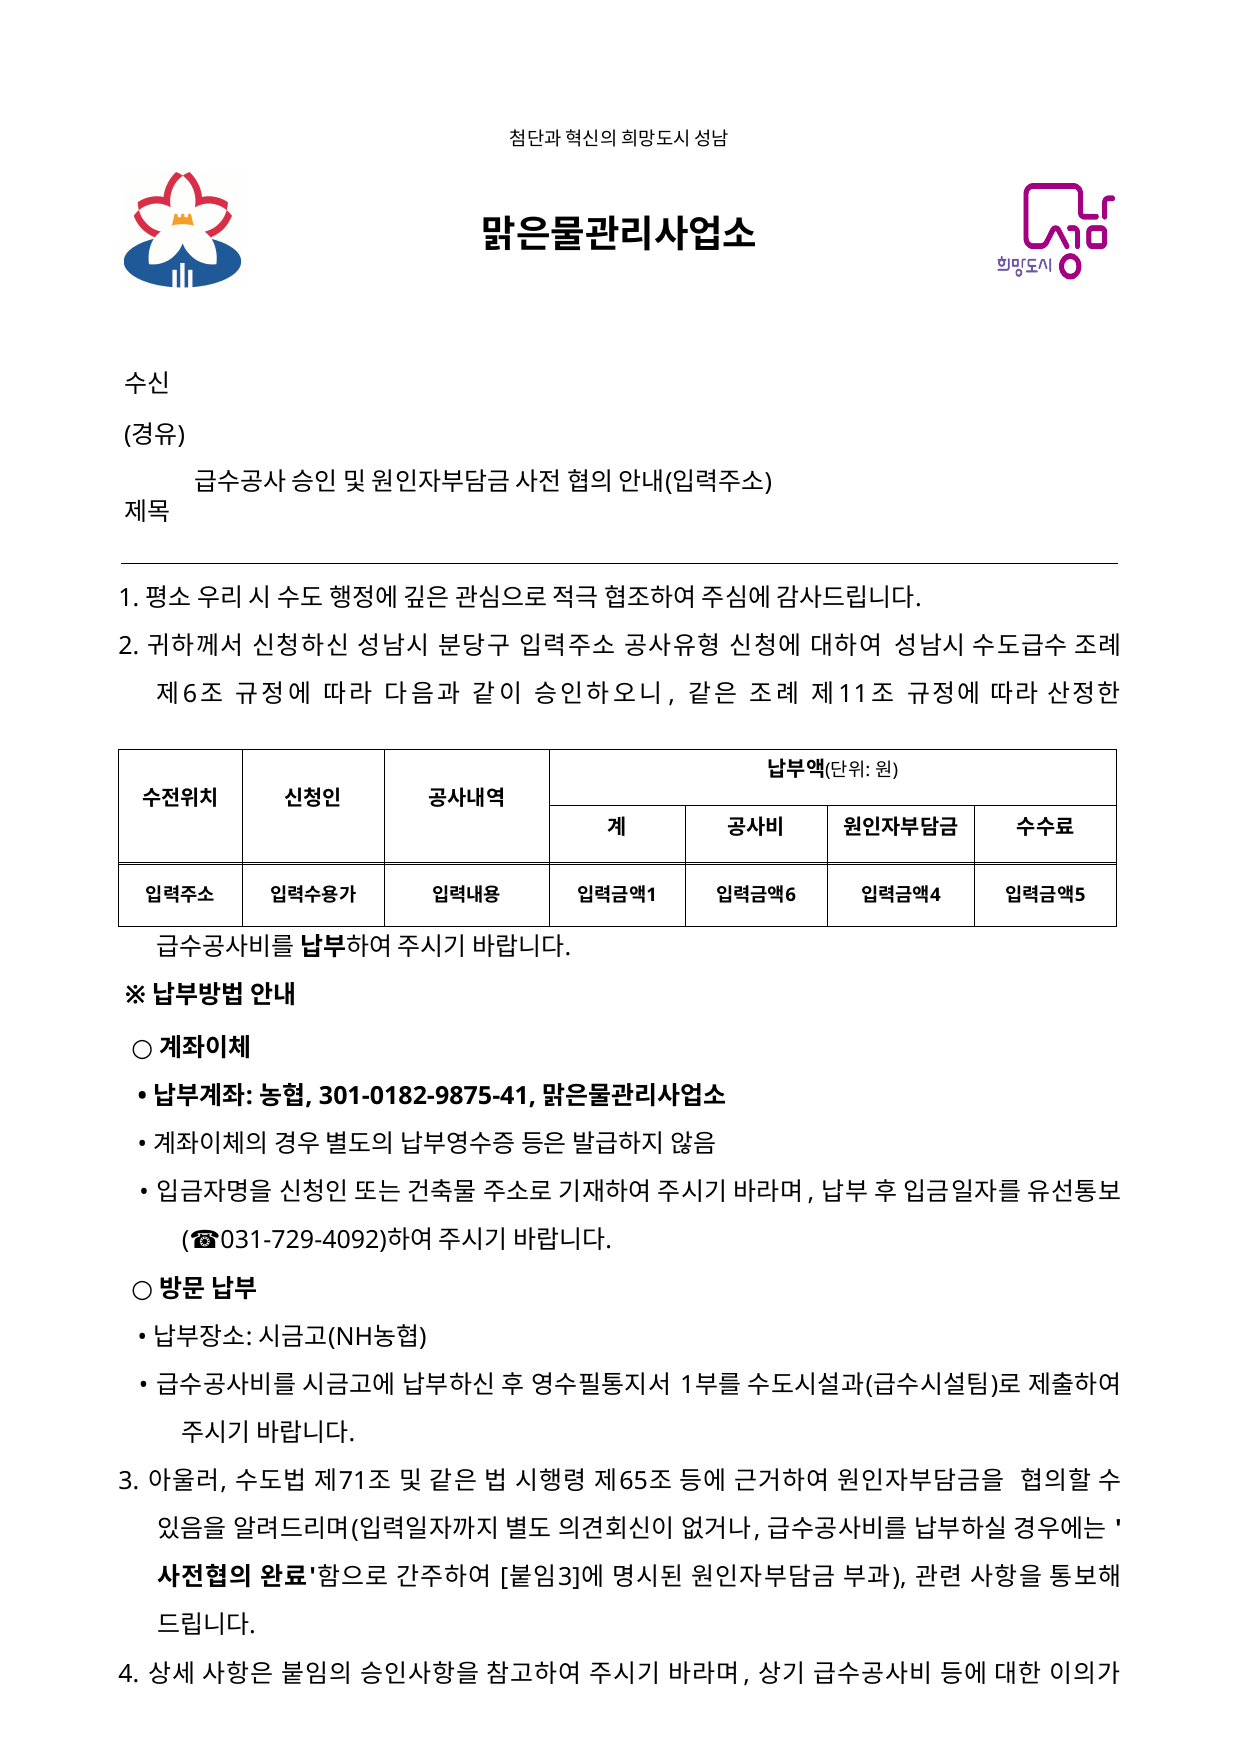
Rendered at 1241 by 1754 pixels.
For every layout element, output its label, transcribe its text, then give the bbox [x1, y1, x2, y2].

text • 계좌이체의 경우 별도의 납부영수증 등은 발급하지 않음 [118, 1124, 1122, 1160]
text • 납부계좌: 농협, 301-0182-9875-41, 맑은물관리사업소 [118, 1076, 1122, 1112]
table_cell 수수료 [975, 806, 1116, 862]
table_cell [995, 169, 1118, 307]
table_cell 입력금액1 [550, 865, 685, 926]
text • 입금자명을 신청인 또는 건축물 주소로 기재하여 주시기 바라며, 납부 후 입금일자를 유선통보(☎031-729-4092)하여 주시기 바랍니다. [118, 1172, 1122, 1256]
table_cell 입력금액6 [686, 865, 827, 926]
table_cell (경유) [121, 408, 203, 459]
table_cell 입력내용 [385, 865, 549, 926]
text 4. 상세 사항은 붙임의 승인사항을 참고하여 주시기 바라며, 상기 급수공사비 등에 대한 이의가 [118, 1653, 1122, 1689]
table_cell 입력금액4 [828, 865, 974, 926]
text ※ 납부방법 안내 [118, 975, 1122, 1011]
table_cell 제목 [121, 459, 191, 563]
table_cell 급수공사 승인 및 원인자부담금 사전 협의 안내(입력주소) [191, 459, 1118, 563]
table_cell 입력금액5 [975, 865, 1116, 926]
table_header 신청인 [243, 750, 384, 862]
table_header 공사내역 [385, 750, 549, 862]
table_cell 수신 [121, 358, 191, 408]
text • 납부장소: 시금고(NH농협) [118, 1316, 1122, 1352]
table_cell [121, 169, 244, 307]
text 3. 아울러, 수도법 제71조 및 같은 법 시행령 제65조 등에 근거하여 원인자부담금을 협의할 수 있음을 알려드리며(입력일자까지 별도 의견회신이 없거나, 급수공사비를 납부하실 경우에는 '사전협의 완료'함으로 간주하여 [붙임3]에 명시된 원인자부담금 부과), 관련 사항을 통보해 드립니다. [118, 1461, 1122, 1641]
text • 급수공사비를 시금고에 납부하신 후 영수필통지서 1부를 수도시설과(급수시설팀)로 제출하여 주시기 바랍니다. [118, 1364, 1122, 1449]
text 2. 귀하께서 신청하신 성남시 분당구 입력주소 공사유형 신청에 대하여 성남시 수도급수 조례 제6조 규정에 따라 다음과 같이 승인하오니, 같은 조례 제11조 규정에 따라 산정한 급수공사비를 납부하여 주시기 바랍니다. [118, 626, 1122, 963]
text ○ 계좌이체 [118, 1027, 1122, 1064]
table_cell 입력수용가 [243, 865, 384, 926]
table_cell 계 [550, 806, 685, 862]
table_cell 공사비 [686, 806, 827, 862]
picture [123, 171, 242, 289]
table_header 첨단과 혁신의 희망도시 성남 [121, 121, 1118, 169]
table_cell 입력주소 [119, 865, 242, 926]
table_cell [191, 358, 1118, 408]
table_header 납부액(단위: 원) [550, 750, 1116, 804]
text ○ 방문 납부 [118, 1268, 1122, 1304]
table_header 수전위치 [119, 750, 242, 862]
text 1. 평소 우리 시 수도 행정에 깊은 관심으로 적극 협조하여 주심에 감사드립니다. [118, 578, 1122, 614]
table_cell [203, 408, 1118, 459]
table_cell 원인자부담금 [828, 806, 974, 862]
picture [997, 171, 1115, 289]
table_cell [121, 307, 1118, 357]
table_cell 맑은물관리사업소 [244, 169, 994, 307]
